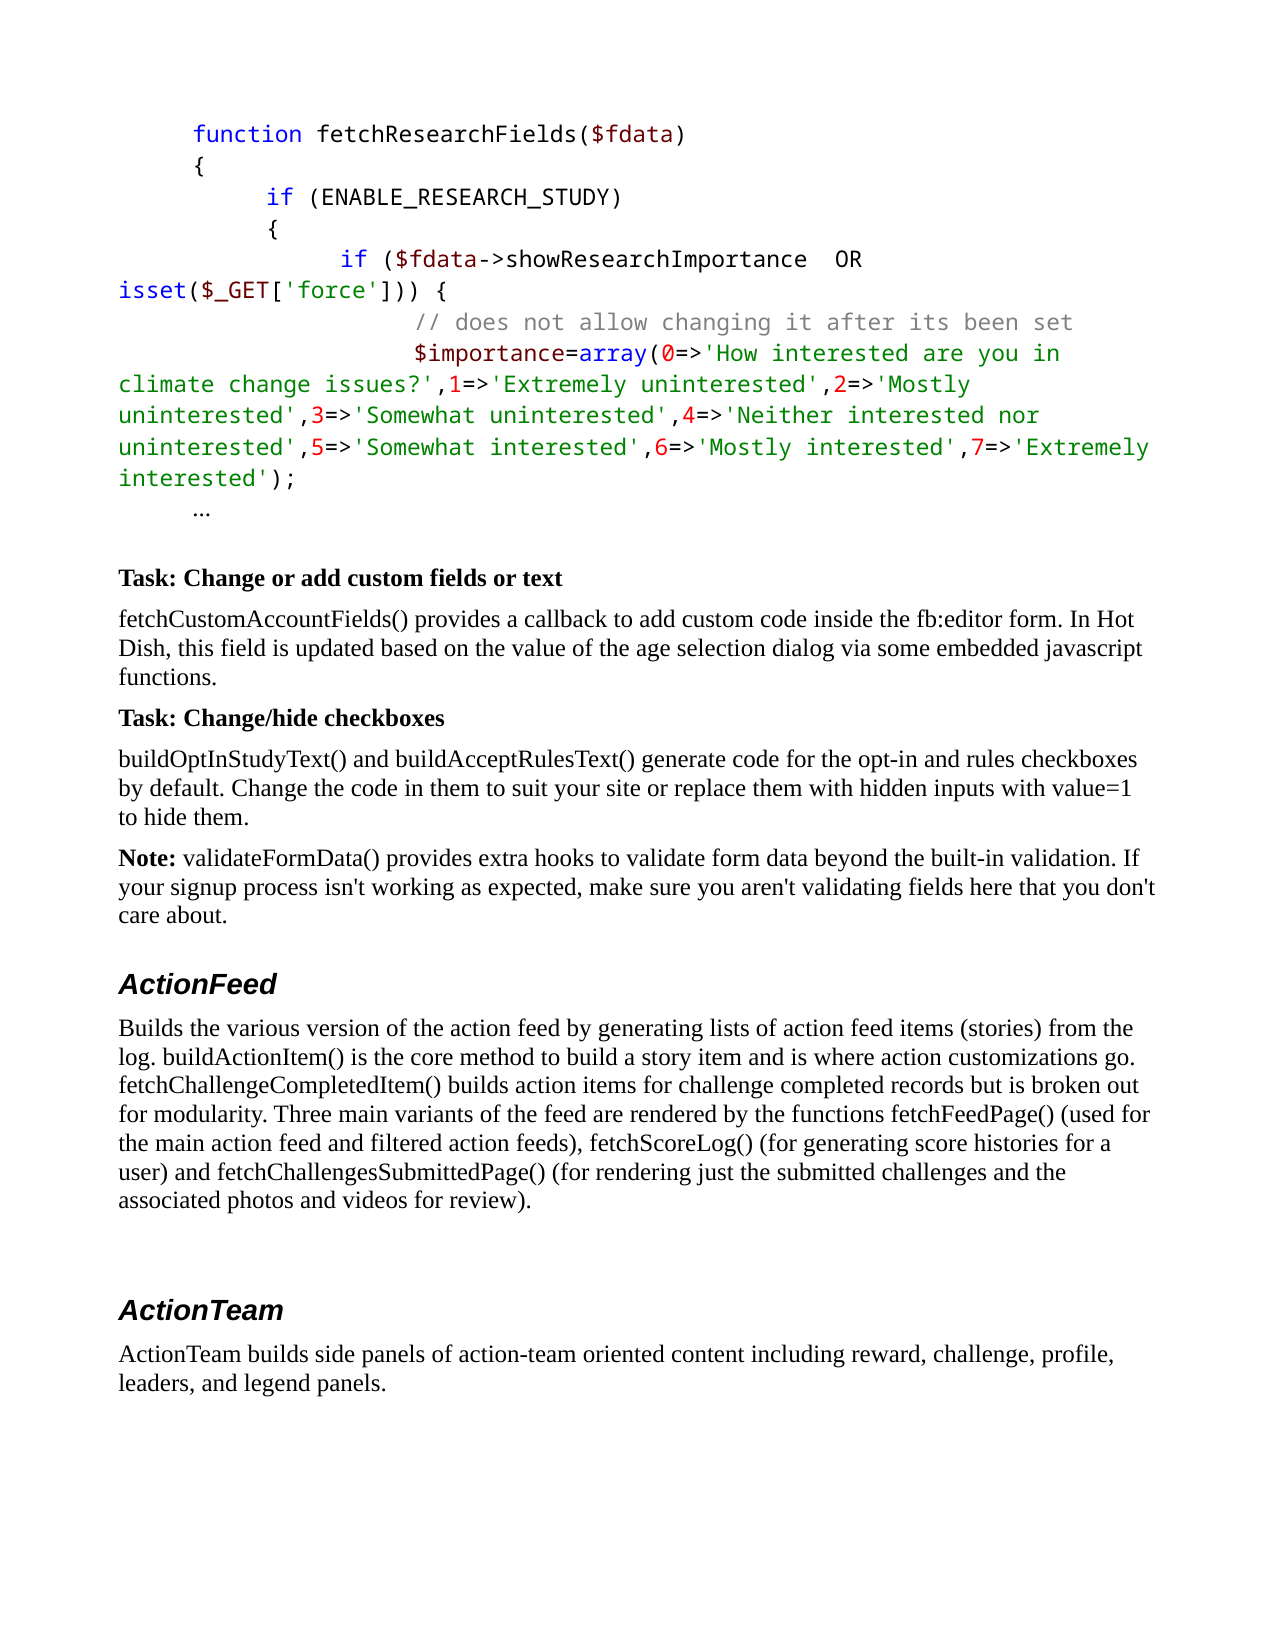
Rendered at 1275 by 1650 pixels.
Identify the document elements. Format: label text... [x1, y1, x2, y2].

text if (ENABLE_RESEARCH_STUDY) [118, 181, 1157, 212]
subtitle ActionFeed [118, 967, 1157, 1000]
subtitle ActionTeam [118, 1293, 1157, 1326]
text Builds the various version of the action feed by generating lists of action feed items (stories) from the log. buildActionItem() is the core method to build a story item and is where action customizations go. fetchChallengeCompletedItem() builds action items for challenge completed records but is broken out for modularity. Three main variants of the feed are rendered by the functions fetchFeedPage() (used for the main action feed and filtered action feeds), fetchScoreLog() (for generating score histories for a user) and fetchChallengesSubmittedPage() (for rendering just the submitted challenges and the associated photos and videos for review). [118, 1013, 1157, 1214]
text ActionTeam builds side panels of action-team oriented content including reward, challenge, profile, leaders, and legend panels. [118, 1339, 1157, 1396]
text Task: Change/hide checkboxes [118, 703, 1157, 732]
text { [118, 212, 1157, 243]
text $importance=array(0=>'How interested are you in climate change issues?',1=>'Extremely uninterested',2=>'Mostly uninterested',3=>'Somewhat uninterested',4=>'Neither interested nor uninterested',5=>'Somewhat interested',6=>'Mostly interested',7=>'Extremely interested'); [118, 337, 1157, 493]
text fetchCustomAccountFields() provides a callback to add custom code inside the fb:editor form. In Hot Dish, this field is updated based on the value of the age selection dialog via some embedded javascript functions. [118, 604, 1157, 691]
text Task: Change or add custom fields or text [118, 563, 1157, 592]
text function fetchResearchFields($fdata) [118, 118, 1157, 149]
text // does not allow changing it after its been set [118, 306, 1157, 337]
text if ($fdata->showResearchImportance OR isset($_GET['force'])) { [118, 243, 1157, 306]
text ... [118, 493, 1157, 522]
text { [118, 149, 1157, 181]
text buildOptInStudyText() and buildAcceptRulesText() generate code for the opt-in and rules checkboxes by default. Change the code in them to suit your site or replace them with hidden inputs with value=1 to hide them. [118, 744, 1157, 831]
text Note: validateFormData() provides extra hooks to validate form data beyond the built-in validation. If your signup process isn't working as expected, make sure you aren't validating fields here that you don't care about. [118, 843, 1157, 929]
